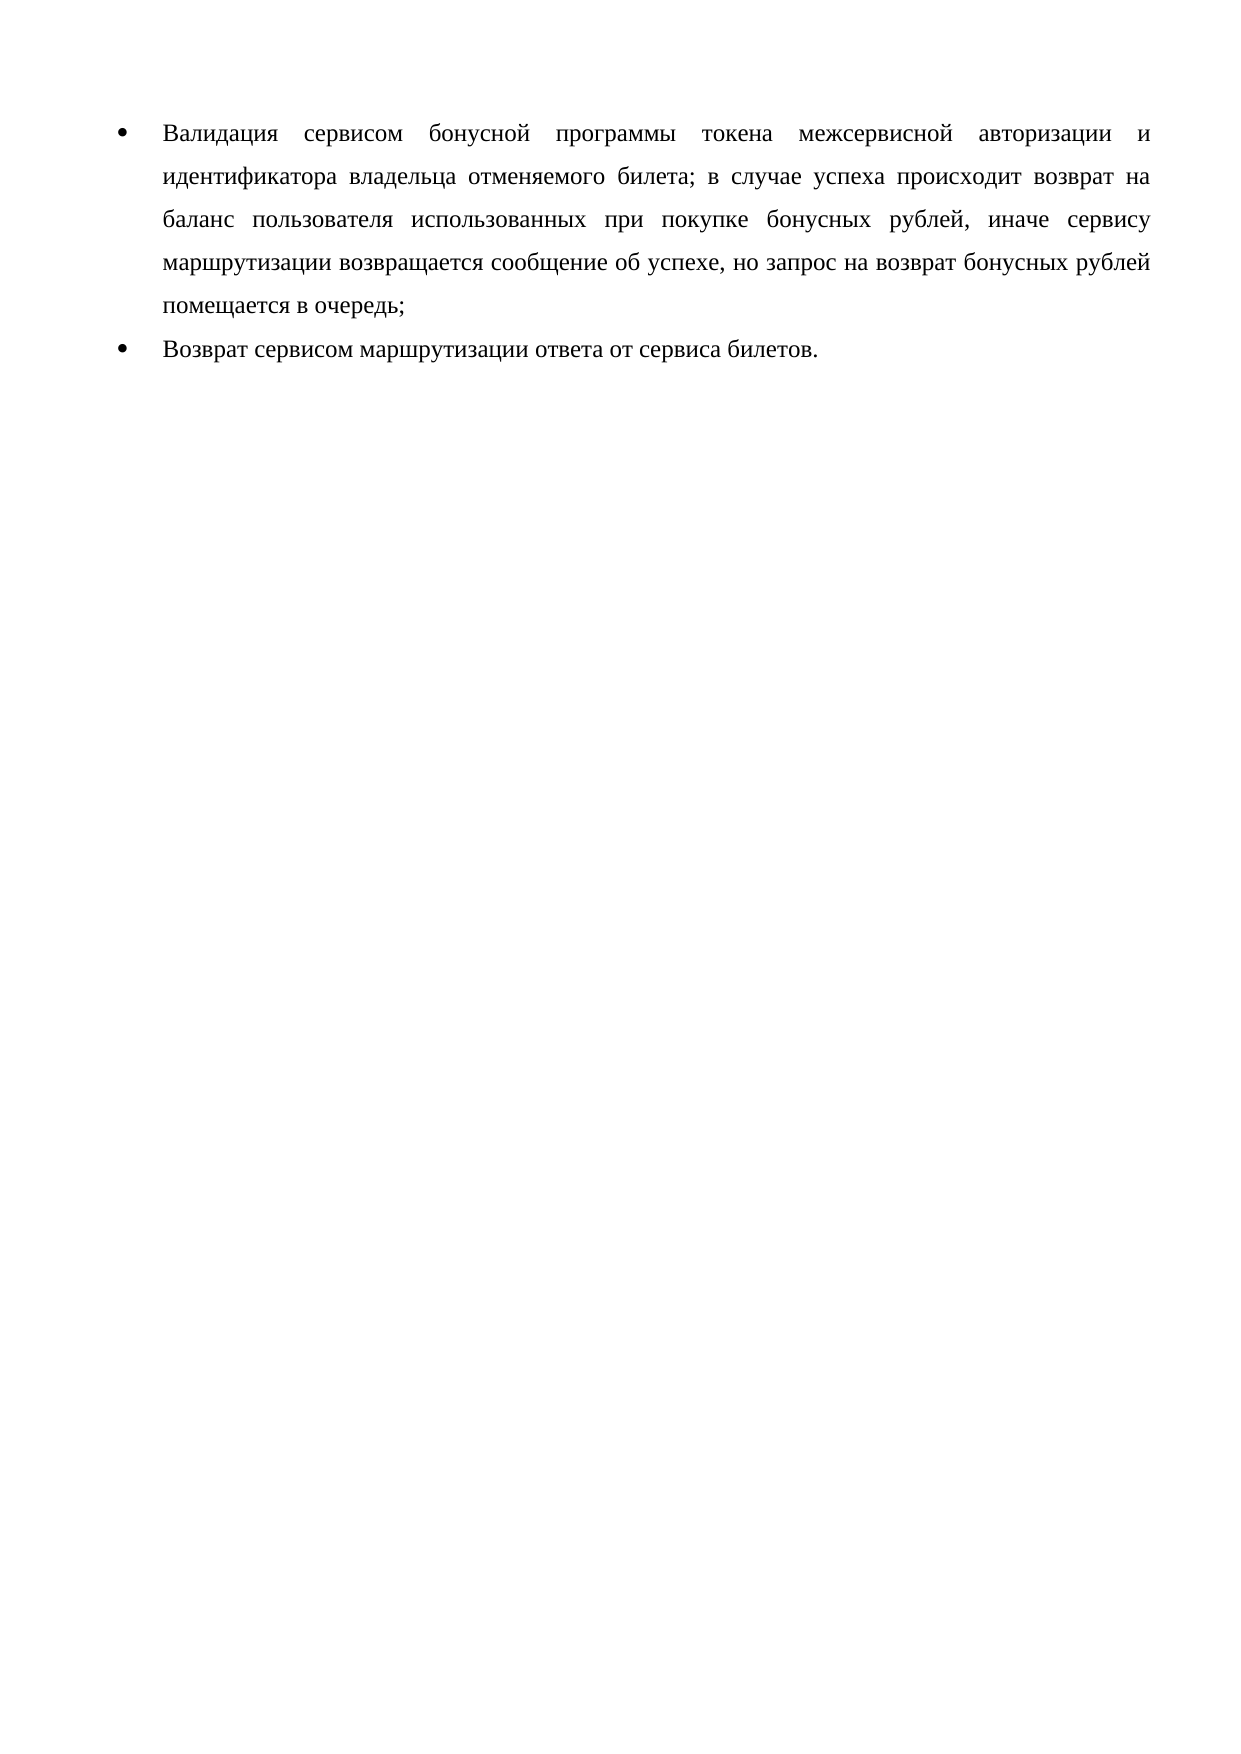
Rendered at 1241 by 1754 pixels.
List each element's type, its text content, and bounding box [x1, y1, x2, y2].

list Валидация сервисом бонусной программы токена межсервисной авторизации и идентификатора владельца отменяемого билета; в случае успеха происходит возврат на баланс пользователя использованных при покупке бонусных рублей, иначе сервису маршрутизации возвращается сообщение об успехе, но запрос на возврат бонусных рублей помещается в очередь; [118, 118, 1152, 319]
list Возврат сервисом маршрутизации ответа от сервиса билетов. [118, 334, 1152, 362]
